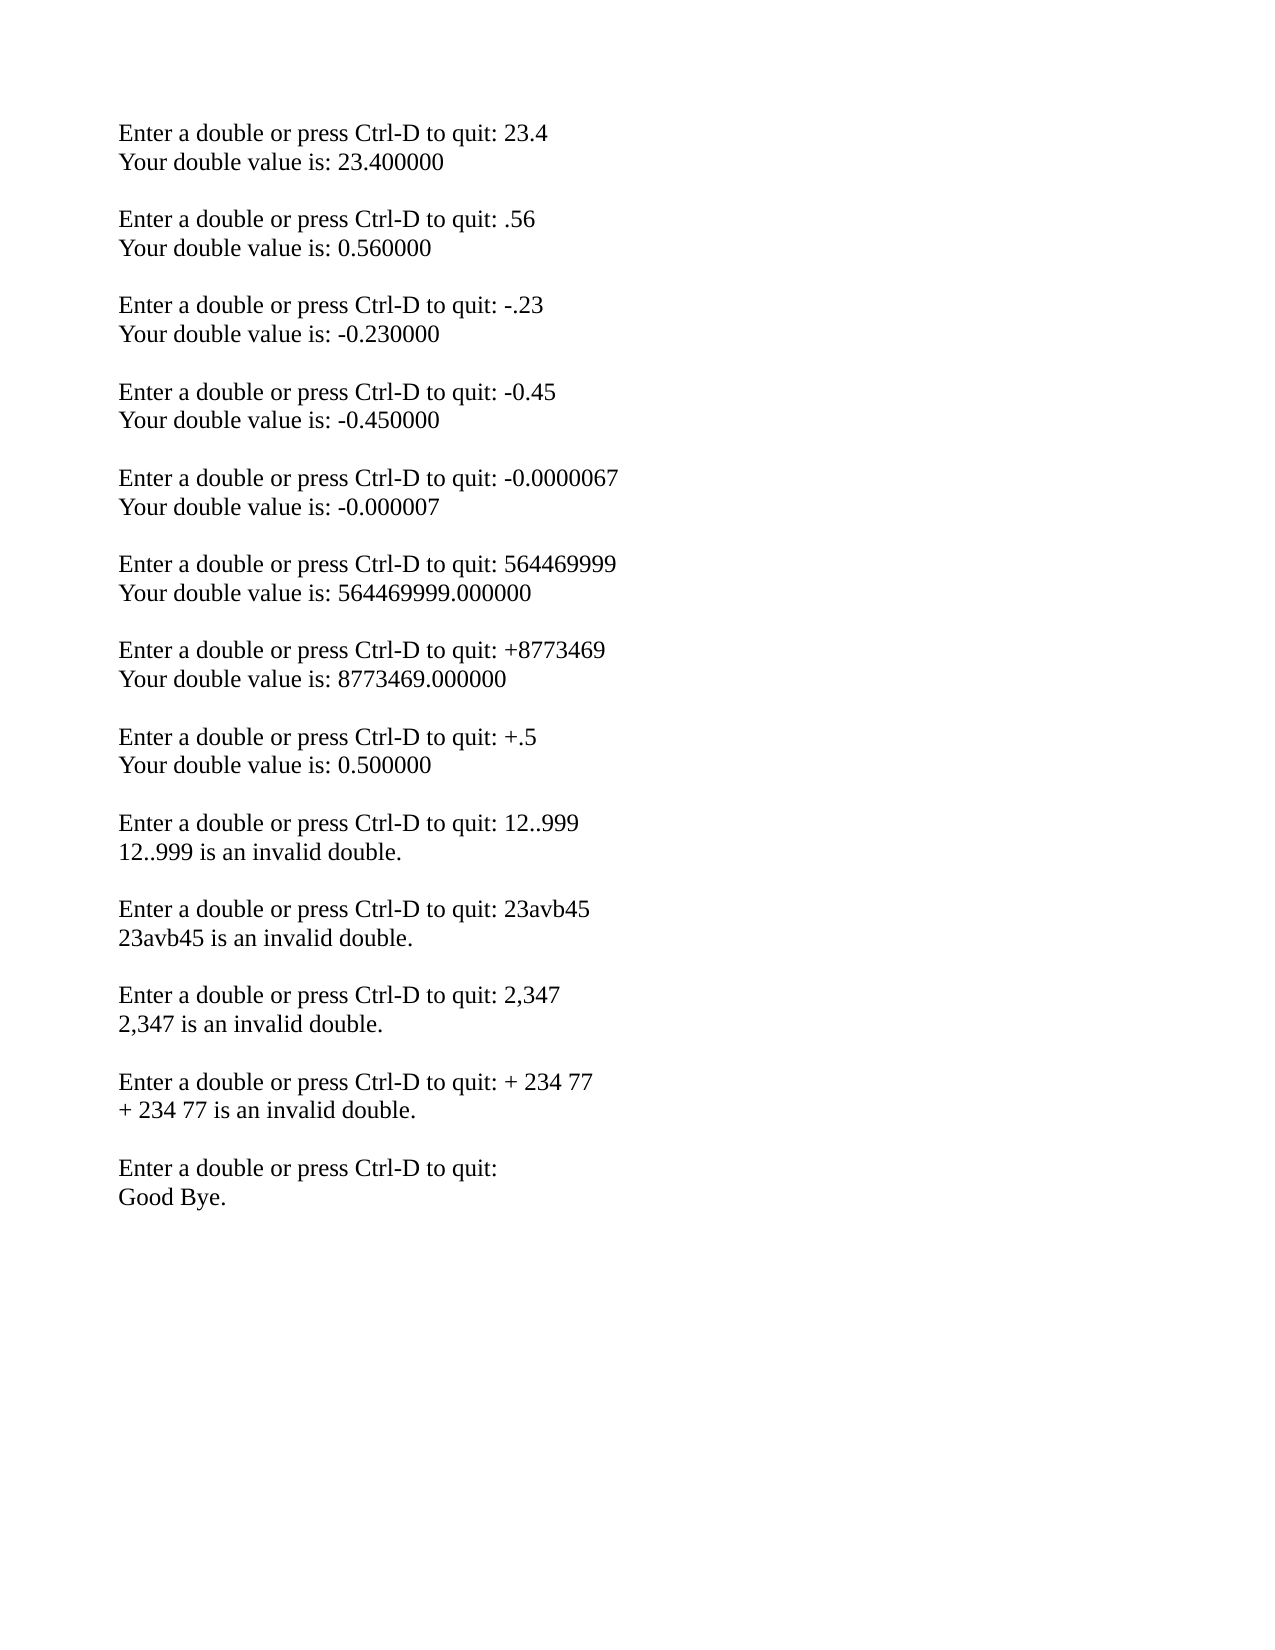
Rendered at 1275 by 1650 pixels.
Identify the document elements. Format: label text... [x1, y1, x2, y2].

text Enter a double or press Ctrl-D to quit: 23.4 [118, 118, 1157, 147]
text Enter a double or press Ctrl-D to quit: .56 [118, 204, 1157, 233]
text Your double value is: 0.560000 [118, 233, 1157, 262]
text Enter a double or press Ctrl-D to quit: -0.45 [118, 377, 1157, 406]
text Your double value is: 8773469.000000 [118, 664, 1157, 693]
text Enter a double or press Ctrl-D to quit: +.5 [118, 722, 1157, 751]
text Enter a double or press Ctrl-D to quit: + 234 77 [118, 1067, 1157, 1096]
text Good Bye. [118, 1182, 1157, 1211]
text 23avb45 is an invalid double. [118, 923, 1157, 952]
text Enter a double or press Ctrl-D to quit: [118, 1153, 1157, 1182]
text Your double value is: -0.000007 [118, 492, 1157, 521]
text Enter a double or press Ctrl-D to quit: -0.0000067 [118, 463, 1157, 492]
text Enter a double or press Ctrl-D to quit: 23avb45 [118, 894, 1157, 923]
text Enter a double or press Ctrl-D to quit: 564469999 [118, 549, 1157, 578]
text Enter a double or press Ctrl-D to quit: +8773469 [118, 636, 1157, 664]
text 2,347 is an invalid double. [118, 1009, 1157, 1038]
text + 234 77 is an invalid double. [118, 1096, 1157, 1124]
text Your double value is: 564469999.000000 [118, 578, 1157, 607]
text Enter a double or press Ctrl-D to quit: 12..999 [118, 808, 1157, 837]
text Your double value is: -0.230000 [118, 319, 1157, 348]
text Enter a double or press Ctrl-D to quit: -.23 [118, 291, 1157, 319]
text Your double value is: 0.500000 [118, 751, 1157, 779]
text 12..999 is an invalid double. [118, 837, 1157, 866]
text Your double value is: -0.450000 [118, 406, 1157, 434]
text Your double value is: 23.400000 [118, 147, 1157, 176]
text Enter a double or press Ctrl-D to quit: 2,347 [118, 981, 1157, 1009]
